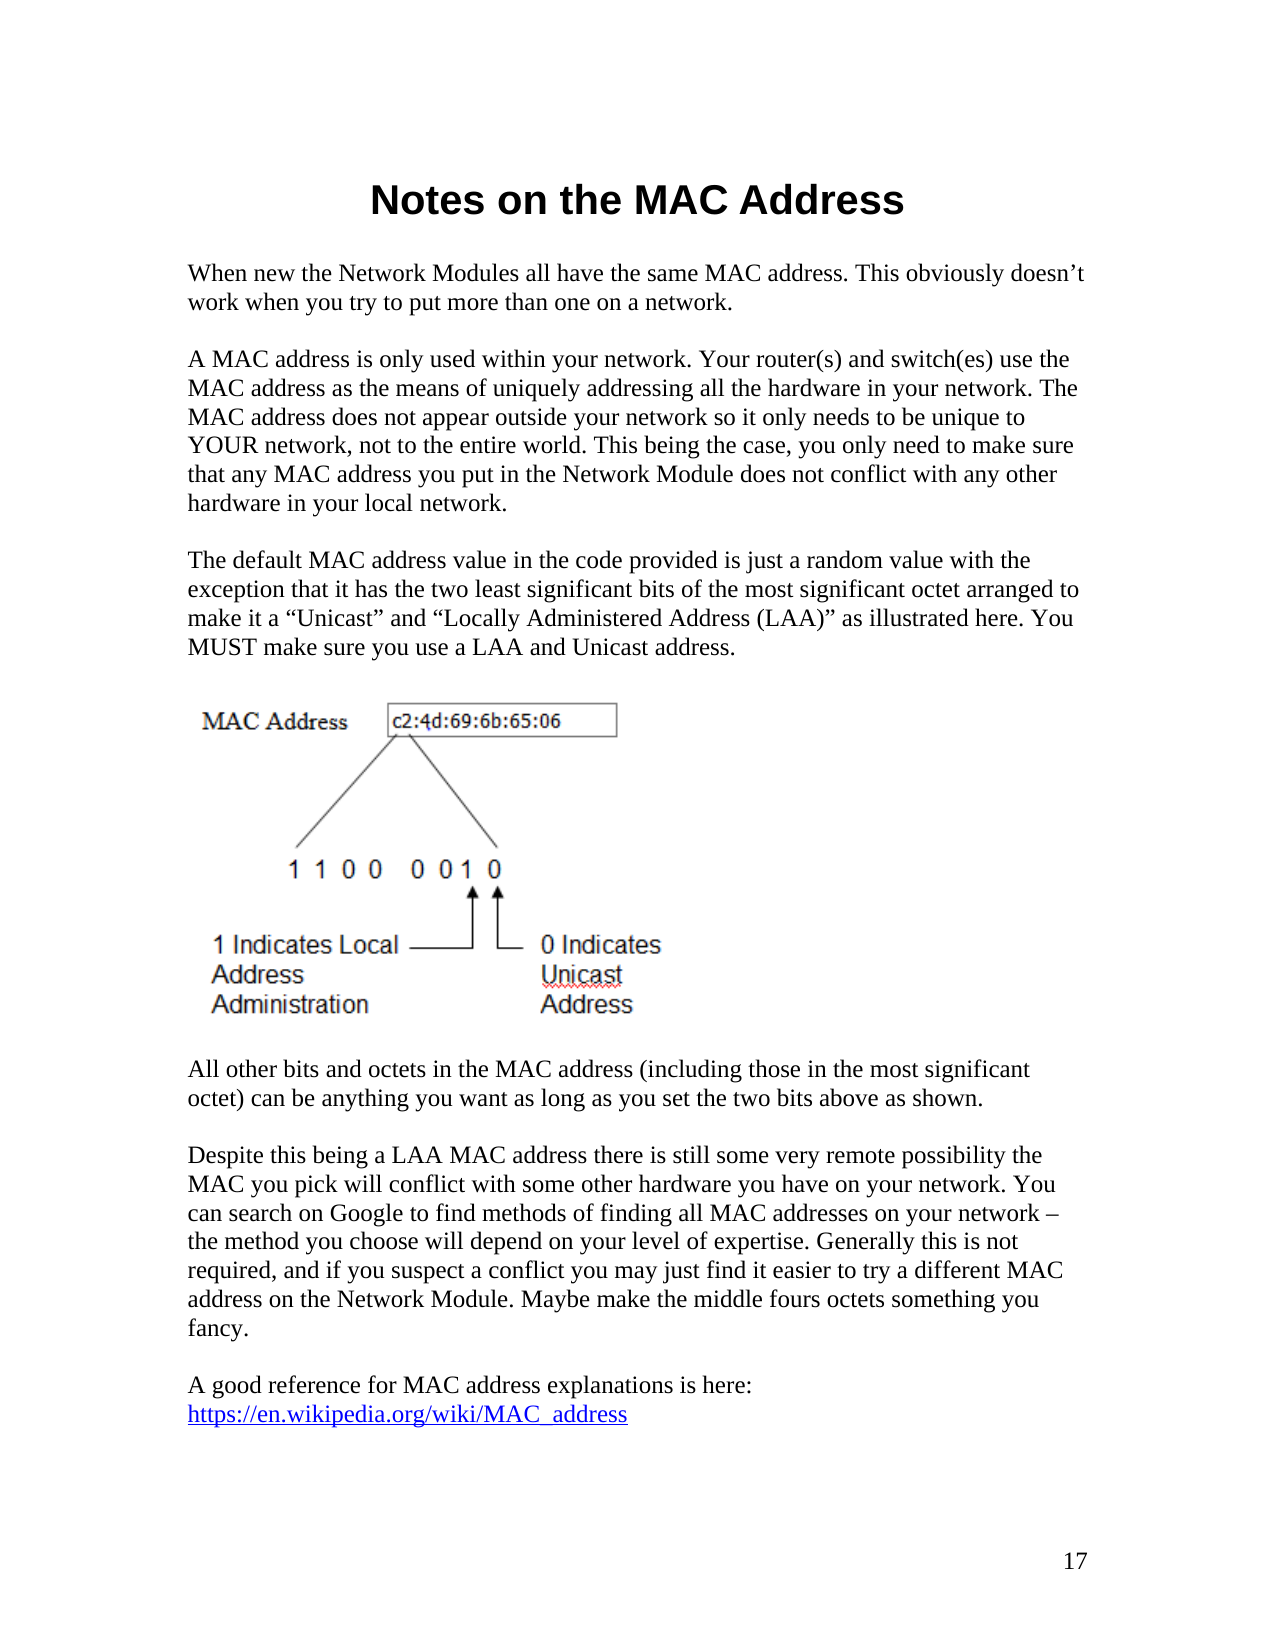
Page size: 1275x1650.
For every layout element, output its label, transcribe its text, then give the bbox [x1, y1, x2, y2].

picture [187, 689, 682, 1026]
text Despite this being a LAA MAC address there is still some very remote possibility the MAC you pick will conflict with some other hardware you have on your network. You can search on Google to find methods of finding all MAC addresses on your network – the method you choose will depend on your level of expertise. Generally this is not required, and if you suspect a conflict you may just find it easier to try a different MAC address on the Network Module. Maybe make the middle fours octets something you fancy. [187, 1140, 1087, 1341]
subtitle Notes on the MAC Address [187, 175, 1087, 223]
text https://en.wikipedia.org/wiki/MAC_address [187, 1399, 1087, 1428]
text A good reference for MAC address explanations is here: [187, 1370, 1087, 1399]
text A MAC address is only used within your network. Your router(s) and switch(es) use the MAC address as the means of uniquely addressing all the hardware in your network. The MAC address does not appear outside your network so it only needs to be unique to YOUR network, not to the entire world. This being the case, you only need to make sure that any MAC address you put in the Network Module does not conflict with any other hardware in your local network. [187, 344, 1087, 517]
text All other bits and octets in the MAC address (including those in the most significant octet) can be anything you want as long as you set the two bits above as shown. [187, 1054, 1087, 1111]
text The default MAC address value in the code provided is just a random value with the exception that it has the two least significant bits of the most significant octet arranged to make it a “Unicast” and “Locally Administered Address (LAA)” as illustrated here. You MUST make sure you use a LAA and Unicast address. [187, 545, 1087, 660]
text When new the Network Modules all have the same MAC address. This obviously doesn’t work when you try to put more than one on a network. [187, 258, 1087, 315]
